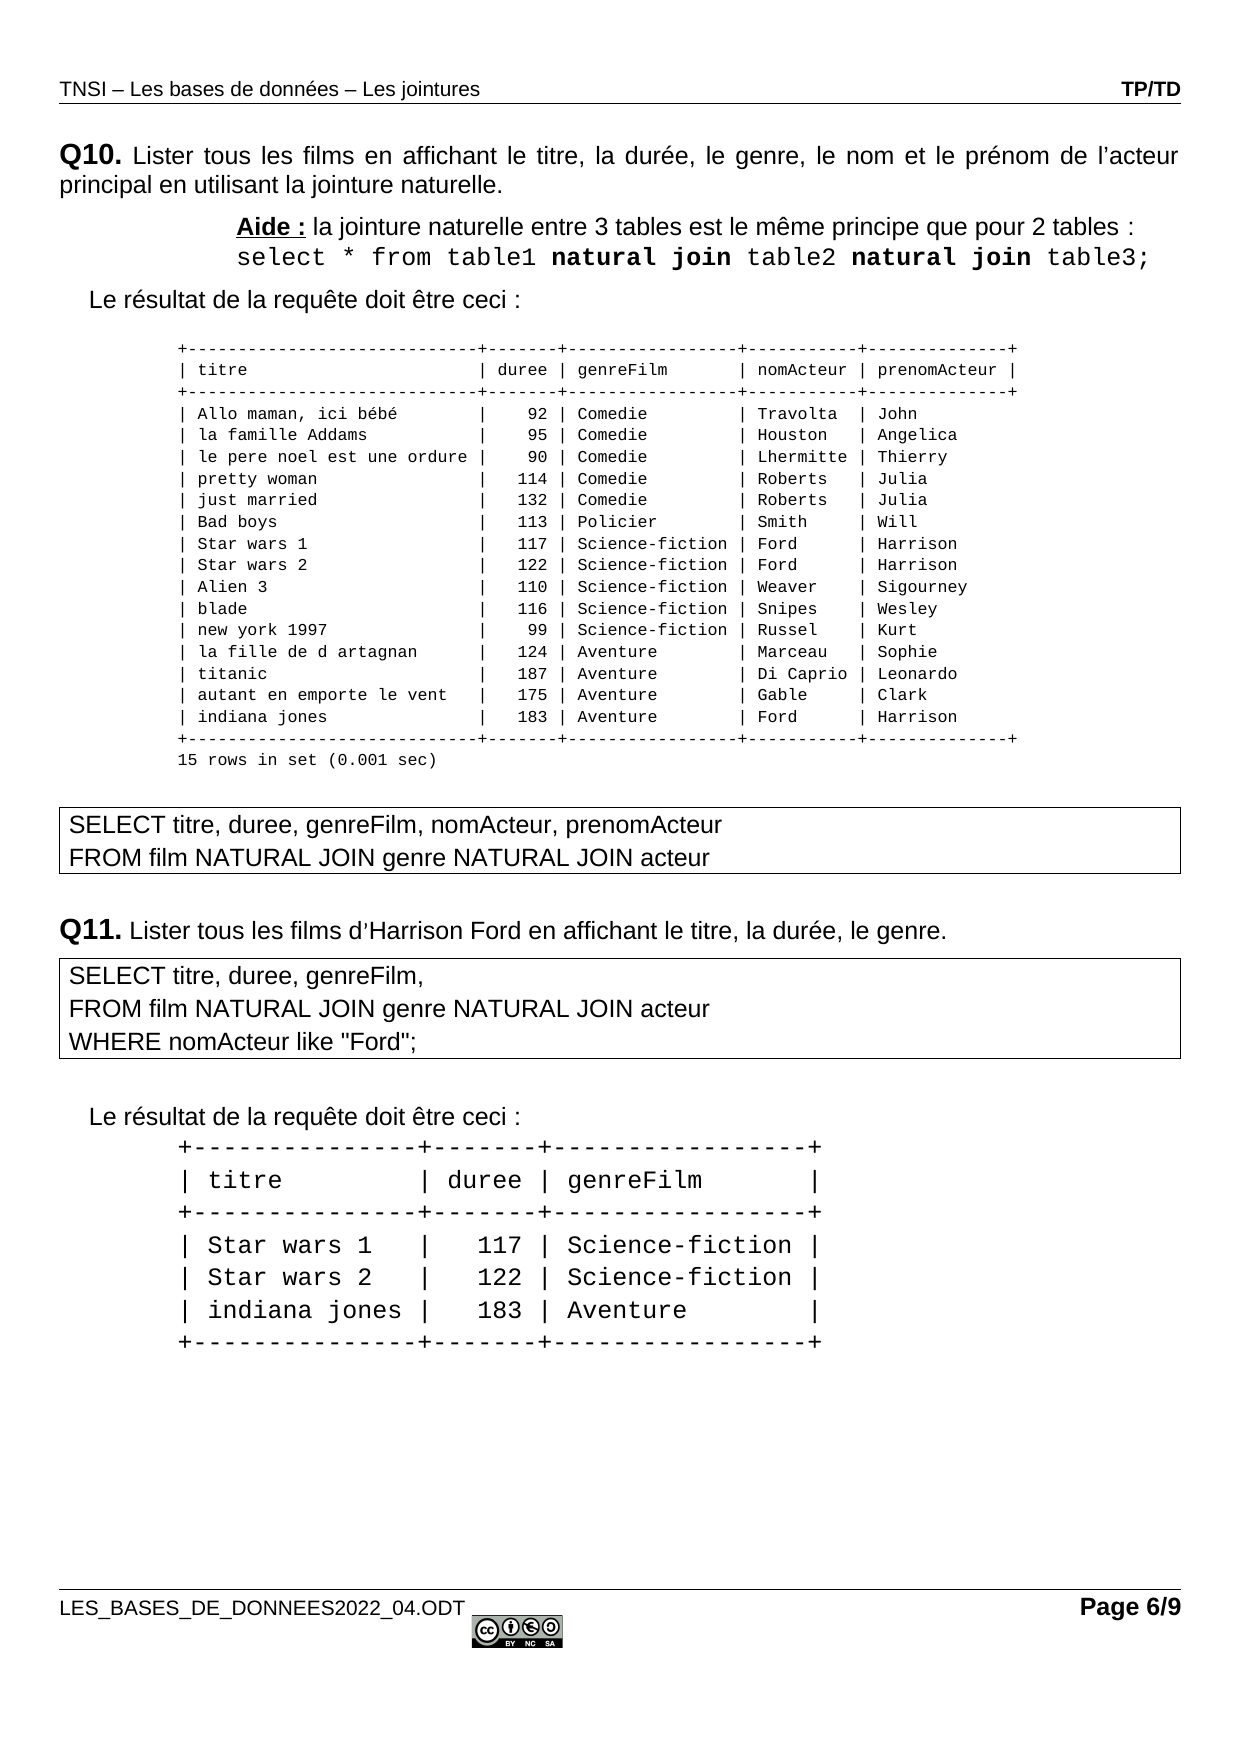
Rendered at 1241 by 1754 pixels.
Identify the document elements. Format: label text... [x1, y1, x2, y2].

picture [471, 1615, 563, 1648]
text Q11. Lister tous les films d’Harrison Ford en affichant le titre, la durée, le genre. [59, 912, 1181, 945]
text select * from table1 natural join table2 natural join table3; [236, 245, 1181, 273]
text | titre | duree | genreFilm | [177, 1167, 1181, 1196]
text Aide : la jointure naturelle entre 3 tables est le même principe que pour 2 tables : [236, 212, 1181, 240]
text Le résultat de la requête doit être ceci : [59, 286, 1181, 314]
text FROM film NATURAL JOIN genre NATURAL JOIN acteur [60, 839, 1180, 873]
text +-----------------------------+-------+-----------------+-----------+--------------+ [177, 340, 1181, 359]
text SELECT titre, duree, genreFilm, [60, 959, 1180, 990]
text +-----------------------------+-------+-----------------+-----------+--------------+ [177, 730, 1181, 749]
text Le résultat de la requête doit être ceci : [59, 1102, 1181, 1131]
text | titanic | 187 | Aventure | Di Caprio | Leonardo [177, 665, 1181, 684]
text | Star wars 1 | 117 | Science-fiction | Ford | Harrison [177, 535, 1181, 554]
text 15 rows in set (0.001 sec) [177, 752, 1181, 771]
text | Star wars 2 | 122 | Science-fiction | [177, 1265, 1181, 1293]
text | autant en emporte le vent | 175 | Aventure | Gable | Clark [177, 687, 1181, 706]
text +---------------+-------+-----------------+ [177, 1135, 1181, 1163]
text | Star wars 2 | 122 | Science-fiction | Ford | Harrison [177, 557, 1181, 576]
text | Bad boys | 113 | Policier | Smith | Will [177, 513, 1181, 532]
text +---------------+-------+-----------------+ [177, 1330, 1181, 1358]
text | just married | 132 | Comedie | Roberts | Julia [177, 492, 1181, 511]
text | Allo maman, ici bébé | 92 | Comedie | Travolta | John [177, 405, 1181, 424]
text | le pere noel est une ordure | 90 | Comedie | Lhermitte | Thierry [177, 448, 1181, 467]
text WHERE nomActeur like "Ford"; [60, 1024, 1180, 1058]
text SELECT titre, duree, genreFilm, nomActeur, prenomActeur [60, 808, 1180, 838]
text | la famille Addams | 95 | Comedie | Houston | Angelica [177, 427, 1181, 446]
text | blade | 116 | Science-fiction | Snipes | Wesley [177, 600, 1181, 619]
text | indiana jones | 183 | Aventure | [177, 1297, 1181, 1326]
text | Alien 3 | 110 | Science-fiction | Weaver | Sigourney [177, 578, 1181, 597]
text | pretty woman | 114 | Comedie | Roberts | Julia [177, 470, 1181, 489]
text | new york 1997 | 99 | Science-fiction | Russel | Kurt [177, 622, 1181, 641]
text Q10. Lister tous les films en affichant le titre, la durée, le genre, le nom et le prénom de l’acteur principal en utilisant la jointure naturelle. [59, 137, 1181, 199]
text | indiana jones | 183 | Aventure | Ford | Harrison [177, 708, 1181, 727]
text FROM film NATURAL JOIN genre NATURAL JOIN acteur [60, 991, 1180, 1023]
text | titre | duree | genreFilm | nomActeur | prenomActeur | [177, 362, 1181, 381]
text | la fille de d artagnan | 124 | Aventure | Marceau | Sophie [177, 643, 1181, 662]
text +-----------------------------+-------+-----------------+-----------+--------------+ [177, 383, 1181, 402]
text +---------------+-------+-----------------+ [177, 1200, 1181, 1228]
text | Star wars 1 | 117 | Science-fiction | [177, 1232, 1181, 1261]
